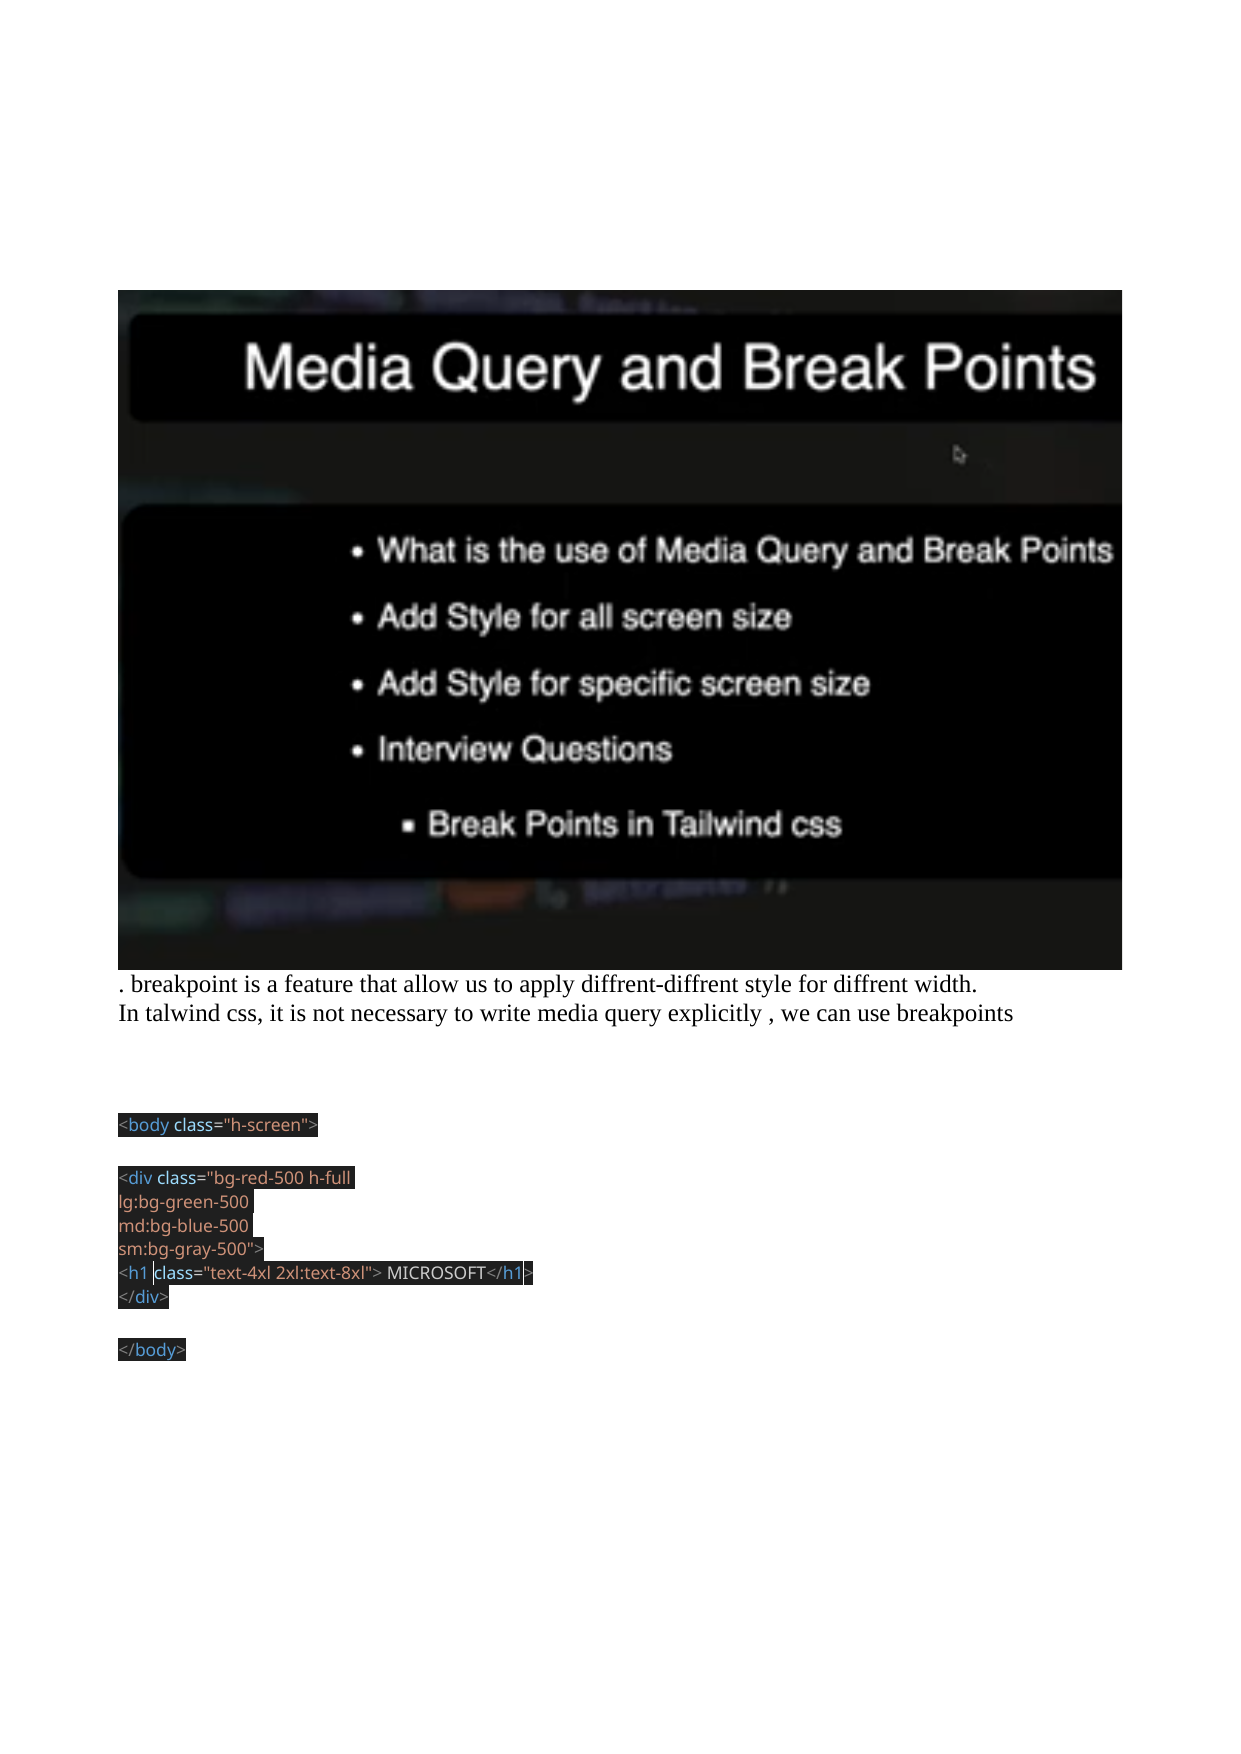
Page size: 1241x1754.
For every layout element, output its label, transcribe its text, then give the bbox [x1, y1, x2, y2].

text In talwind css, it is not necessary to write media query explicitly , we can use breakpoints [118, 998, 1122, 1027]
text md:bg-blue-500 [118, 1213, 1122, 1237]
text lg:bg-green-500 [118, 1189, 1122, 1213]
text . breakpoint is a feature that allow us to apply diffrent-diffrent style for diffrent width. [118, 970, 1122, 998]
text <h1 class="text-4xl 2xl:text-8xl"> MICROSOFT</h1> [118, 1261, 1122, 1285]
text </body> [118, 1337, 1122, 1361]
text <body class="h-screen"> [118, 1113, 1122, 1137]
text </div> [118, 1285, 1122, 1309]
text <div class="bg-red-500 h-full [118, 1166, 1122, 1189]
picture [118, 290, 1123, 970]
text sm:bg-gray-500"> [118, 1237, 1122, 1261]
